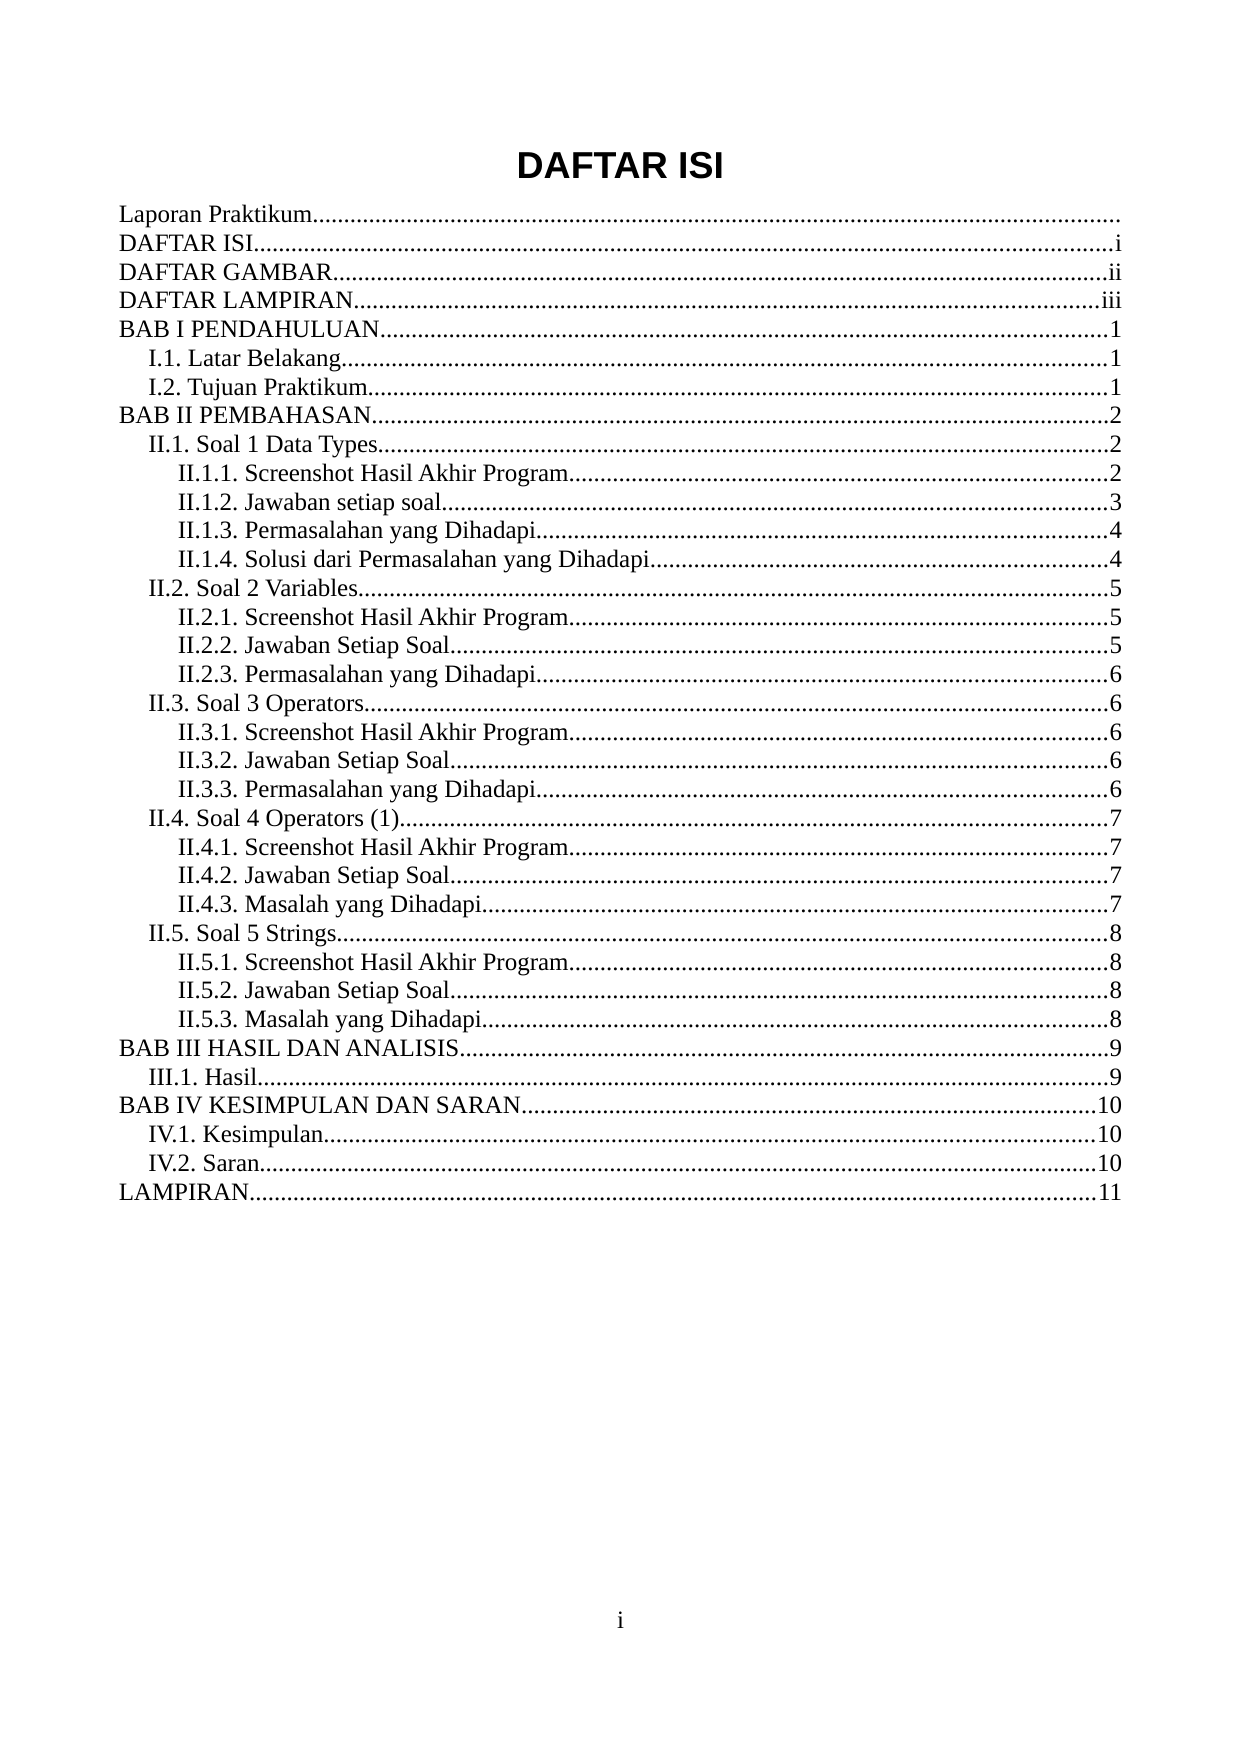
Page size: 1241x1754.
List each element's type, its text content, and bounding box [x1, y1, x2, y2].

text BAB IV KESIMPULAN DAN SARAN 10 [118, 1090, 1122, 1119]
text Laporan Praktikum [118, 199, 1122, 228]
text II.5.1. Screenshot Hasil Akhir Program 8 [178, 947, 1122, 975]
text II.1.4. Solusi dari Permasalahan yang Dihadapi 4 [178, 544, 1122, 573]
text II.3. Soal 3 Operators 6 [148, 688, 1122, 717]
text II.5.3. Masalah yang Dihadapi 8 [178, 1004, 1122, 1033]
text BAB I PENDAHULUAN 1 [118, 314, 1122, 343]
text II.2.3. Permasalahan yang Dihadapi 6 [178, 659, 1122, 688]
text II.1.1. Screenshot Hasil Akhir Program 2 [178, 458, 1122, 487]
text DAFTAR GAMBAR ii [118, 257, 1122, 285]
text II.4.1. Screenshot Hasil Akhir Program 7 [178, 832, 1122, 860]
text I.1. Latar Belakang 1 [148, 343, 1122, 372]
text II.1.2. Jawaban setiap soal 3 [178, 487, 1122, 515]
text DAFTAR LAMPIRAN iii [118, 285, 1122, 314]
text II.2. Soal 2 Variables 5 [148, 573, 1122, 602]
text II.2.1. Screenshot Hasil Akhir Program 5 [178, 602, 1122, 630]
text II.4. Soal 4 Operators (1) 7 [148, 803, 1122, 832]
text II.3.2. Jawaban Setiap Soal 6 [178, 745, 1122, 774]
text BAB II PEMBAHASAN 2 [118, 400, 1122, 429]
text IV.2. Saran 10 [148, 1148, 1122, 1177]
subtitle DAFTAR ISI [118, 143, 1122, 187]
text III.1. Hasil 9 [148, 1062, 1122, 1090]
text II.4.2. Jawaban Setiap Soal 7 [178, 860, 1122, 889]
text II.3.3. Permasalahan yang Dihadapi 6 [178, 774, 1122, 803]
text DAFTAR ISI i [118, 228, 1122, 257]
text I.2. Tujuan Praktikum 1 [148, 372, 1122, 400]
text II.2.2. Jawaban Setiap Soal 5 [178, 630, 1122, 659]
text II.4.3. Masalah yang Dihadapi 7 [178, 889, 1122, 918]
text II.3.1. Screenshot Hasil Akhir Program 6 [178, 717, 1122, 745]
text II.1. Soal 1 Data Types 2 [148, 429, 1122, 458]
text LAMPIRAN 11 [118, 1177, 1122, 1205]
text II.5.2. Jawaban Setiap Soal 8 [178, 975, 1122, 1004]
text BAB III HASIL DAN ANALISIS 9 [118, 1033, 1122, 1062]
text II.1.3. Permasalahan yang Dihadapi 4 [178, 515, 1122, 544]
text IV.1. Kesimpulan 10 [148, 1119, 1122, 1148]
text II.5. Soal 5 Strings 8 [148, 918, 1122, 947]
